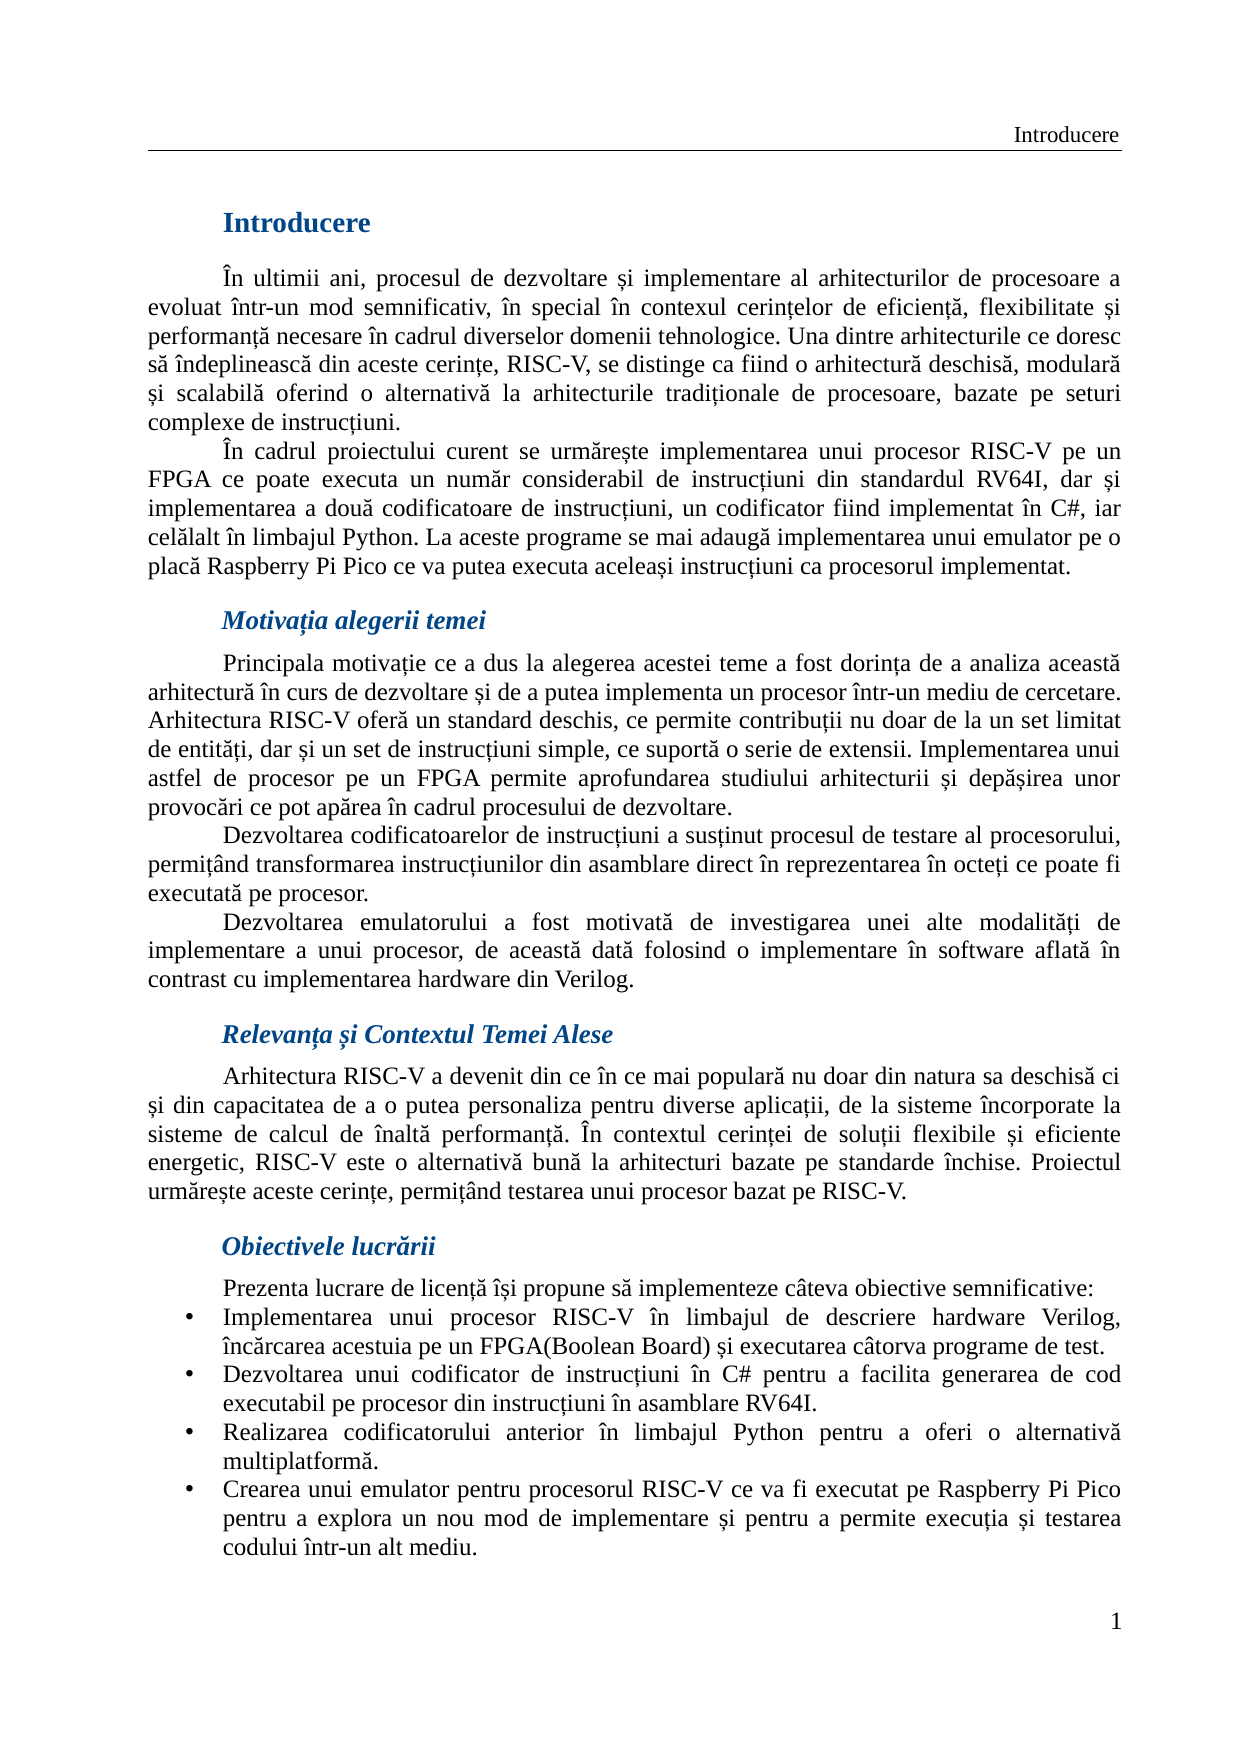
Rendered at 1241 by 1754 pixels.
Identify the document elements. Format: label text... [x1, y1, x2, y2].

list Crearea unui emulator pentru procesorul RISC-V ce va fi executat pe Raspberry Pi Pico pentru a explora un nou mod de implementare și pentru a permite execuția și testarea codului într-un alt mediu. [185, 1474, 1122, 1561]
text În cadrul proiectului curent se urmărește implementarea unui procesor RISC-V pe un FPGA ce poate executa un număr considerabil de instrucțiuni din standardul RV64I, dar și implementarea a două codificatoare de instrucțiuni, un codificator fiind implementat în C#, iar celălalt în limbajul Python. La aceste programe se mai adaugă implementarea unui emulator pe o placă Raspberry Pi Pico ce va putea executa aceleași instrucțiuni ca procesorul implementat. [148, 436, 1122, 579]
text Prezenta lucrare de licență își propune să implementeze câteva obiective semnificative: [148, 1273, 1122, 1302]
subtitle Relevanța și Contextul Temei Alese [221, 1018, 1122, 1049]
list Dezvoltarea unui codificator de instrucțiuni în C# pentru a facilita generarea de cod executabil pe procesor din instrucțiuni în asamblare RV64I. [185, 1359, 1122, 1417]
list Realizarea codificatorului anterior în limbajul Python pentru a oferi o alternativă multiplatformă. [185, 1417, 1122, 1474]
text Principala motivație ce a dus la alegerea acestei teme a fost dorința de a analiza această arhitectură în curs de dezvoltare și de a putea implementa un procesor într-un mediu de cercetare. Arhitectura RISC-V oferă un standard deschis, ce permite contribuții nu doar de la un set limitat de entități, dar și un set de instrucțiuni simple, ce suportă o serie de extensii. Implementarea unui astfel de procesor pe un FPGA permite aprofundarea studiului arhitecturii și depășirea unor provocări ce pot apărea în cadrul procesului de dezvoltare. [148, 648, 1122, 820]
list Implementarea unui procesor RISC-V în limbajul de descriere hardware Verilog, încărcarea acestuia pe un FPGA(Boolean Board) și executarea câtorva programe de test. [185, 1302, 1122, 1359]
subtitle Motivația alegerii temei [221, 604, 1122, 636]
subtitle Introducere [148, 205, 1122, 238]
subtitle Obiectivele lucrării [221, 1230, 1122, 1261]
text În ultimii ani, procesul de dezvoltare și implementare al arhitecturilor de procesoare a evoluat într-un mod semnificativ, în special în contexul cerințelor de eficiență, flexibilitate și performanță necesare în cadrul diverselor domenii tehnologice. Una dintre arhitecturile ce doresc să îndeplinească din aceste cerințe, RISC-V, se distinge ca fiind o arhitectură deschisă, modulară și scalabilă oferind o alternativă la arhitecturile tradiționale de procesoare, bazate pe seturi complexe de instrucțiuni. [148, 263, 1122, 436]
text Arhitectura RISC-V a devenit din ce în ce mai populară nu doar din natura sa deschisă ci și din capacitatea de a o putea personaliza pentru diverse aplicații, de la sisteme încorporate la sisteme de calcul de înaltă performanță. În contextul cerinței de soluții flexibile și eficiente energetic, RISC-V este o alternativă bună la arhitecturi bazate pe standarde închise. Proiectul urmărește aceste cerințe, permițând testarea unui procesor bazat pe RISC-V. [148, 1061, 1122, 1205]
text Dezvoltarea emulatorului a fost motivată de investigarea unei alte modalități de implementare a unui procesor, de această dată folosind o implementare în software aflată în contrast cu implementarea hardware din Verilog. [148, 907, 1122, 993]
text Dezvoltarea codificatoarelor de instrucțiuni a susținut procesul de testare al procesorului, permițând transformarea instrucțiunilor din asamblare direct în reprezentarea în octeți ce poate fi executată pe procesor. [148, 820, 1122, 907]
